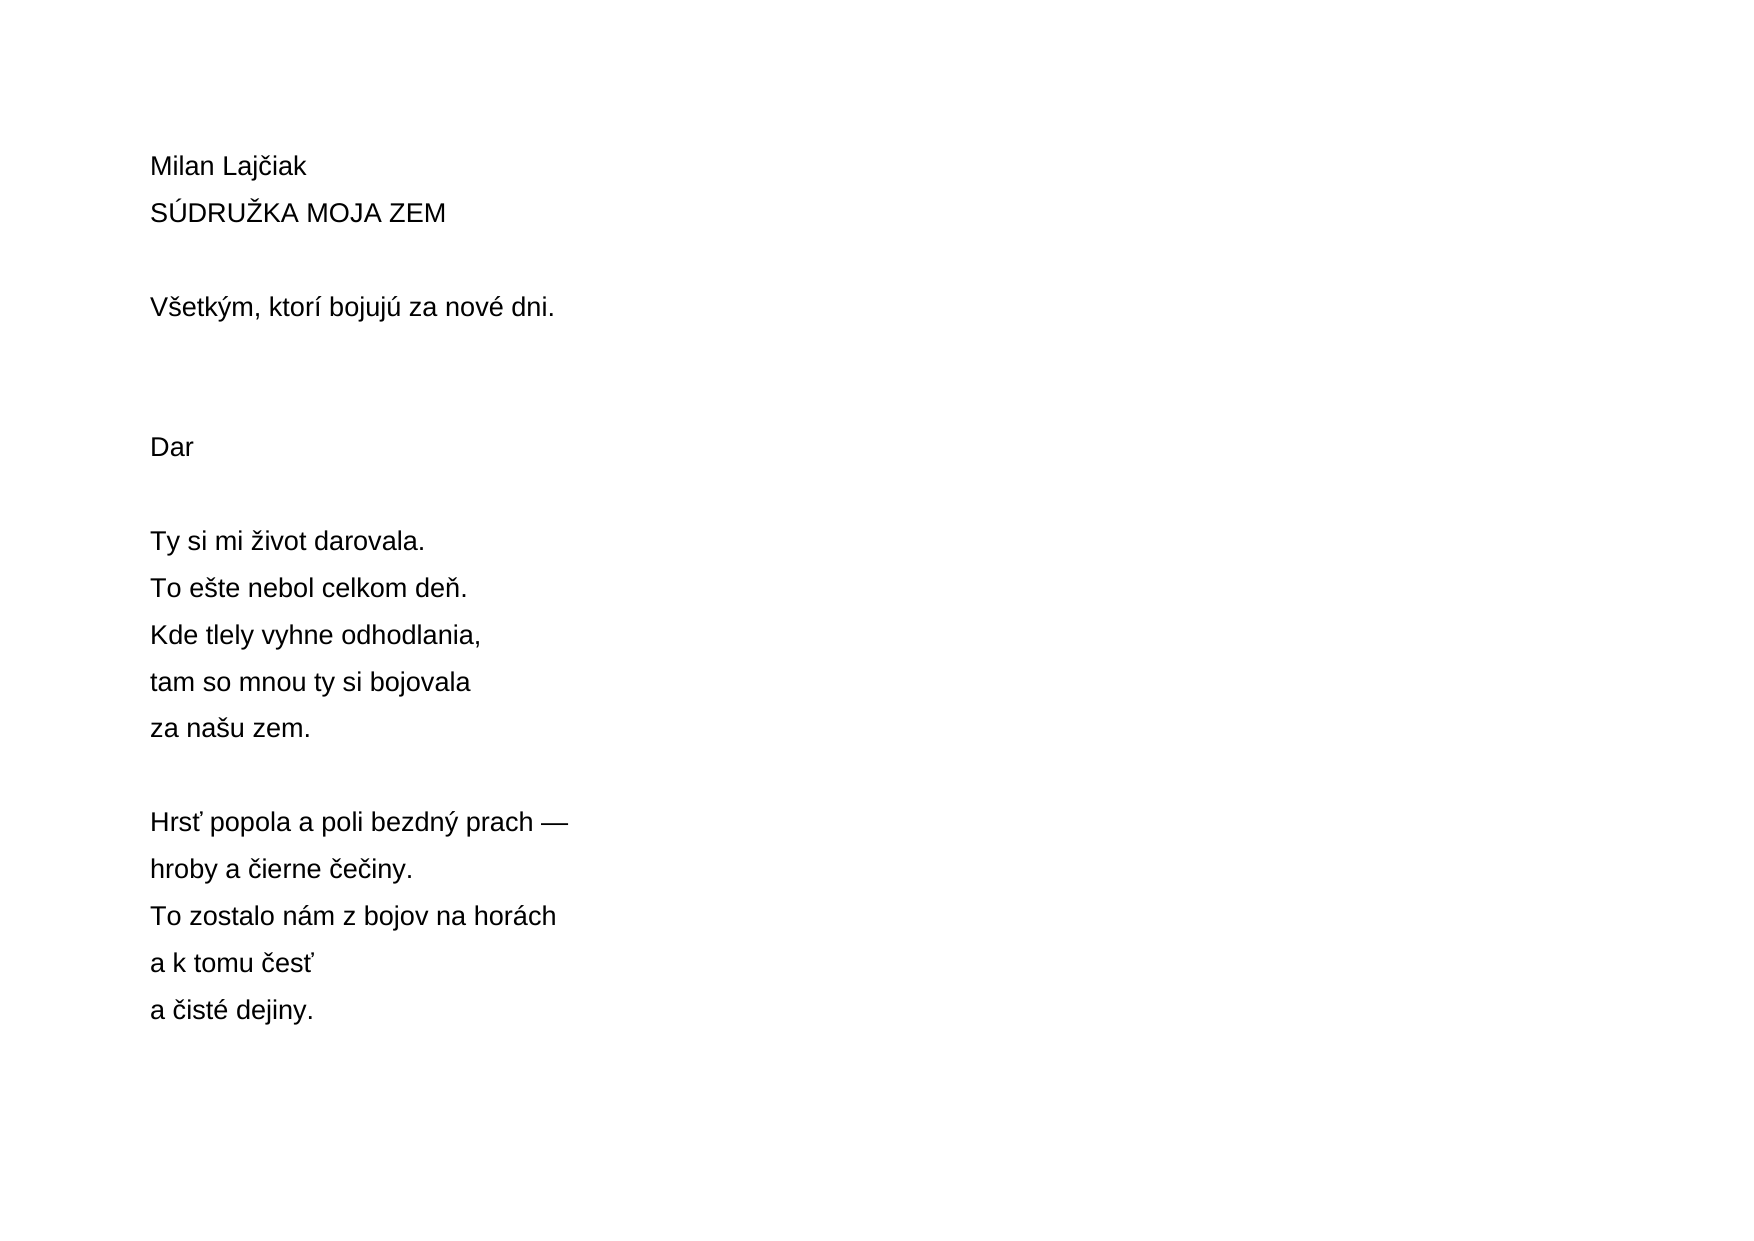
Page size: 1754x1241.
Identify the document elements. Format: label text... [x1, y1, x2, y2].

text tam so mnou ty si bojovala [150, 666, 1243, 697]
text Kde tlely vyhne odhodlania, [150, 619, 1243, 650]
text To ešte nebol celkom deň. [150, 572, 1243, 603]
subtitle Dar [150, 431, 1243, 462]
text a k tomu česť [150, 947, 1243, 978]
text a čisté dejiny. [150, 994, 1243, 1025]
subtitle SÚDRUŽKA MOJA ZEM [150, 197, 1243, 228]
text Hrsť popola a poli bezdný prach — [150, 806, 1243, 837]
text Milan Lajčiak [150, 150, 1243, 181]
text Ty si mi život darovala. [150, 525, 1243, 556]
text To zostalo nám z bojov na horách [150, 900, 1243, 931]
text Všetkým, ktorí bojujú za nové dni. [150, 291, 1243, 322]
text hroby a čierne čečiny. [150, 853, 1243, 884]
text za našu zem. [150, 712, 1243, 744]
